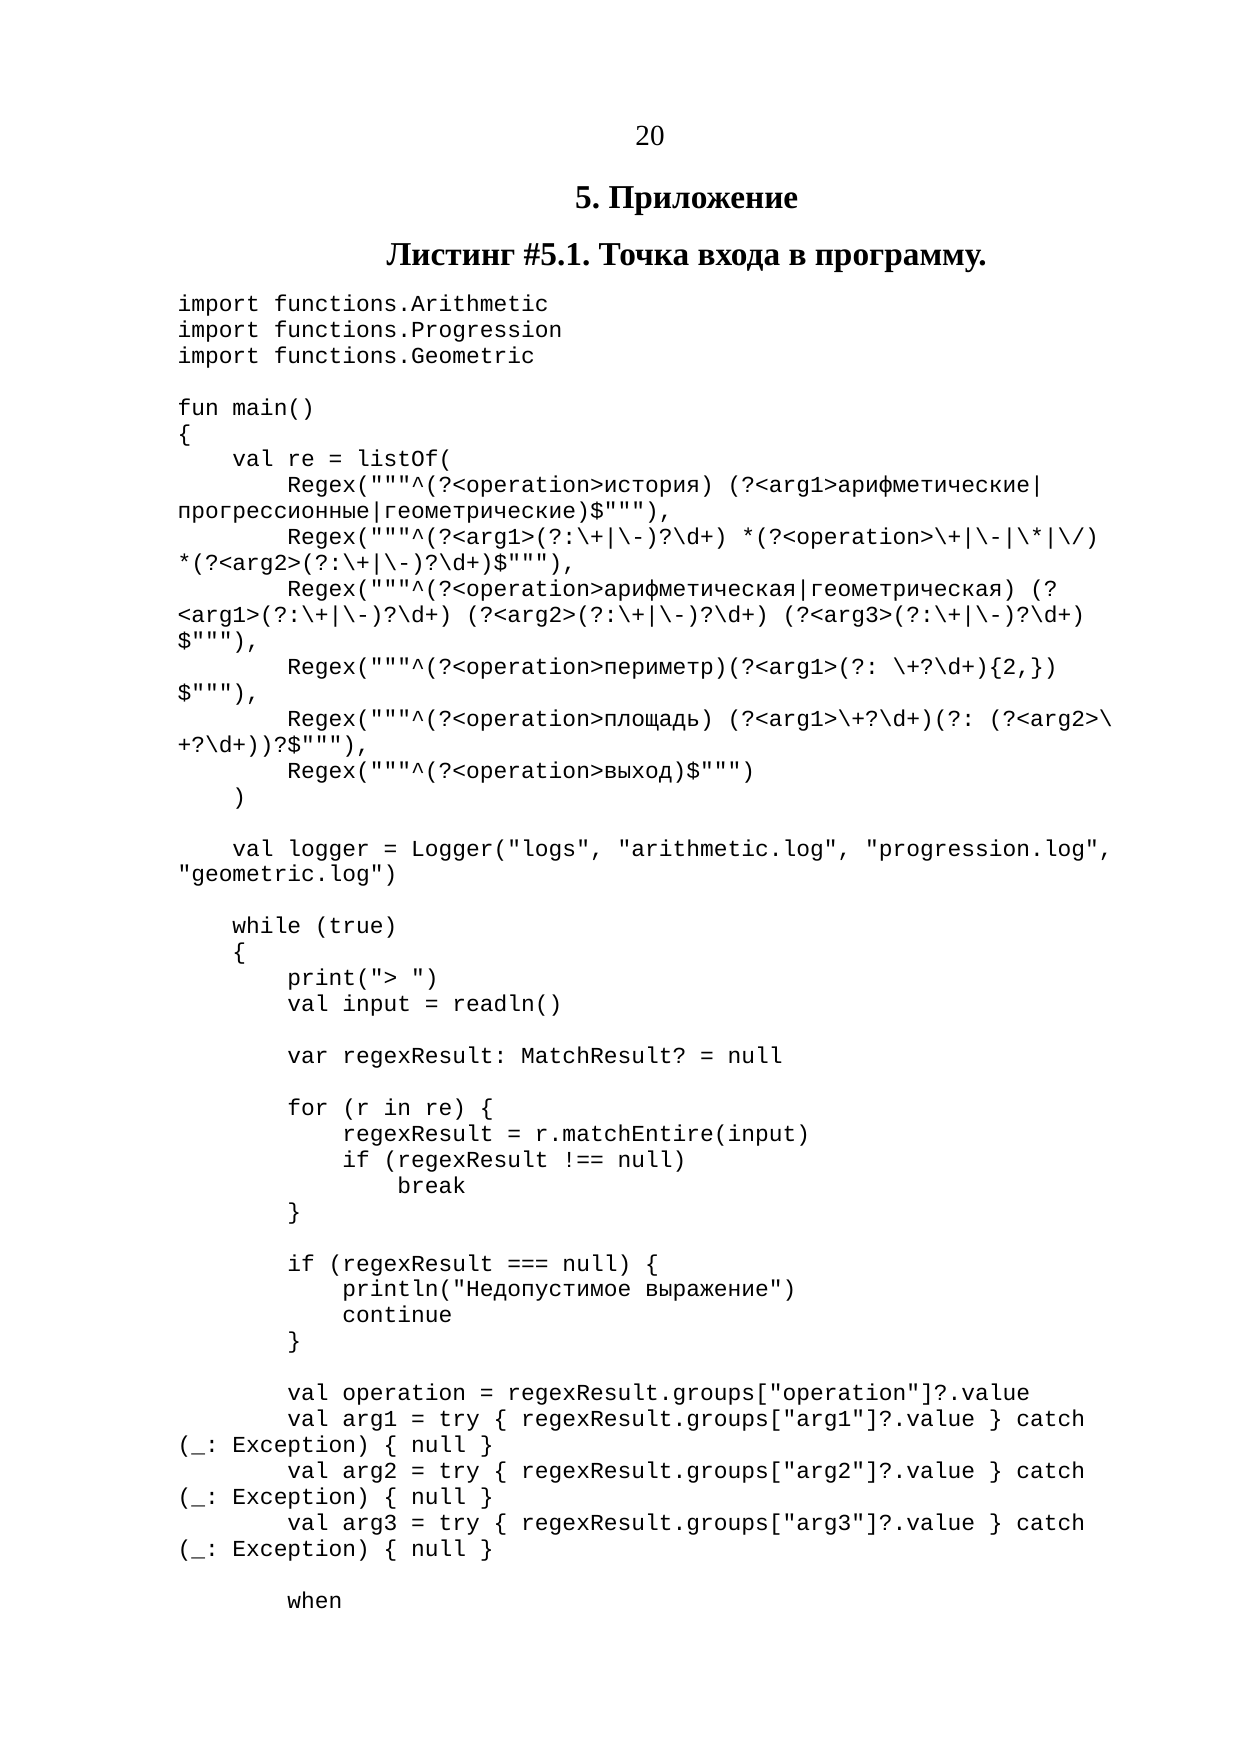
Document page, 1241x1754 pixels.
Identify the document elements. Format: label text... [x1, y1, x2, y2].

text println("Недопустимое выражение") [177, 1278, 1122, 1304]
text Regex("""^(?<operation>выход)$""") [177, 759, 1122, 785]
text val arg1 = try { regexResult.groups["arg1"]?.value } catch (_: Exception) { null } [177, 1407, 1122, 1459]
text Regex("""^(?<operation>площадь) (?<arg1>\+?\d+)(?: (?<arg2>\+?\d+))?$"""), [177, 707, 1122, 759]
text var regexResult: MatchResult? = null [177, 1044, 1122, 1070]
text import functions.Arithmetic [177, 292, 1122, 318]
text Regex("""^(?<arg1>(?:\+|\-)?\d+) *(?<operation>\+|\-|\*|\/) *(?<arg2>(?:\+|\-)?\d+)$"""), [177, 526, 1122, 577]
text } [177, 1330, 1122, 1356]
text import functions.Geometric [177, 344, 1122, 370]
text fun main() [177, 396, 1122, 422]
text when [177, 1589, 1122, 1615]
text val re = listOf( [177, 448, 1122, 474]
text break [177, 1174, 1122, 1200]
text } [177, 1200, 1122, 1226]
text val arg3 = try { regexResult.groups["arg3"]?.value } catch (_: Exception) { null } [177, 1511, 1122, 1563]
text continue [177, 1304, 1122, 1330]
text Regex("""^(?<operation>периметр)(?<arg1>(?: \+?\d+){2,})$"""), [177, 655, 1122, 707]
text Regex("""^(?<operation>история) (?<arg1>арифметические|прогрессионные|геометрические)$"""), [177, 474, 1122, 526]
text regexResult = r.matchEntire(input) [177, 1122, 1122, 1148]
text if (regexResult !== null) [177, 1148, 1122, 1174]
text val input = readln() [177, 992, 1122, 1018]
text if (regexResult === null) { [177, 1252, 1122, 1278]
text while (true) [177, 915, 1122, 941]
subtitle Листинг #5.1. Точка входа в программу. [177, 235, 1122, 273]
text val logger = Logger("logs", "arithmetic.log", "progression.log", "geometric.log") [177, 837, 1122, 889]
text Regex("""^(?<operation>арифметическая|геометрическая) (?<arg1>(?:\+|\-)?\d+) (?<arg2>(?:\+|\-)?\d+) (?<arg3>(?:\+|\-)?\d+)$"""), [177, 577, 1122, 655]
text val arg2 = try { regexResult.groups["arg2"]?.value } catch (_: Exception) { null } [177, 1459, 1122, 1511]
text for (r in re) { [177, 1096, 1122, 1122]
subtitle 5. Приложение [177, 177, 1122, 216]
text import functions.Progression [177, 318, 1122, 344]
text { [177, 422, 1122, 448]
text { [177, 941, 1122, 967]
text val operation = regexResult.groups["operation"]?.value [177, 1382, 1122, 1407]
text ) [177, 785, 1122, 811]
text print("> ") [177, 967, 1122, 992]
